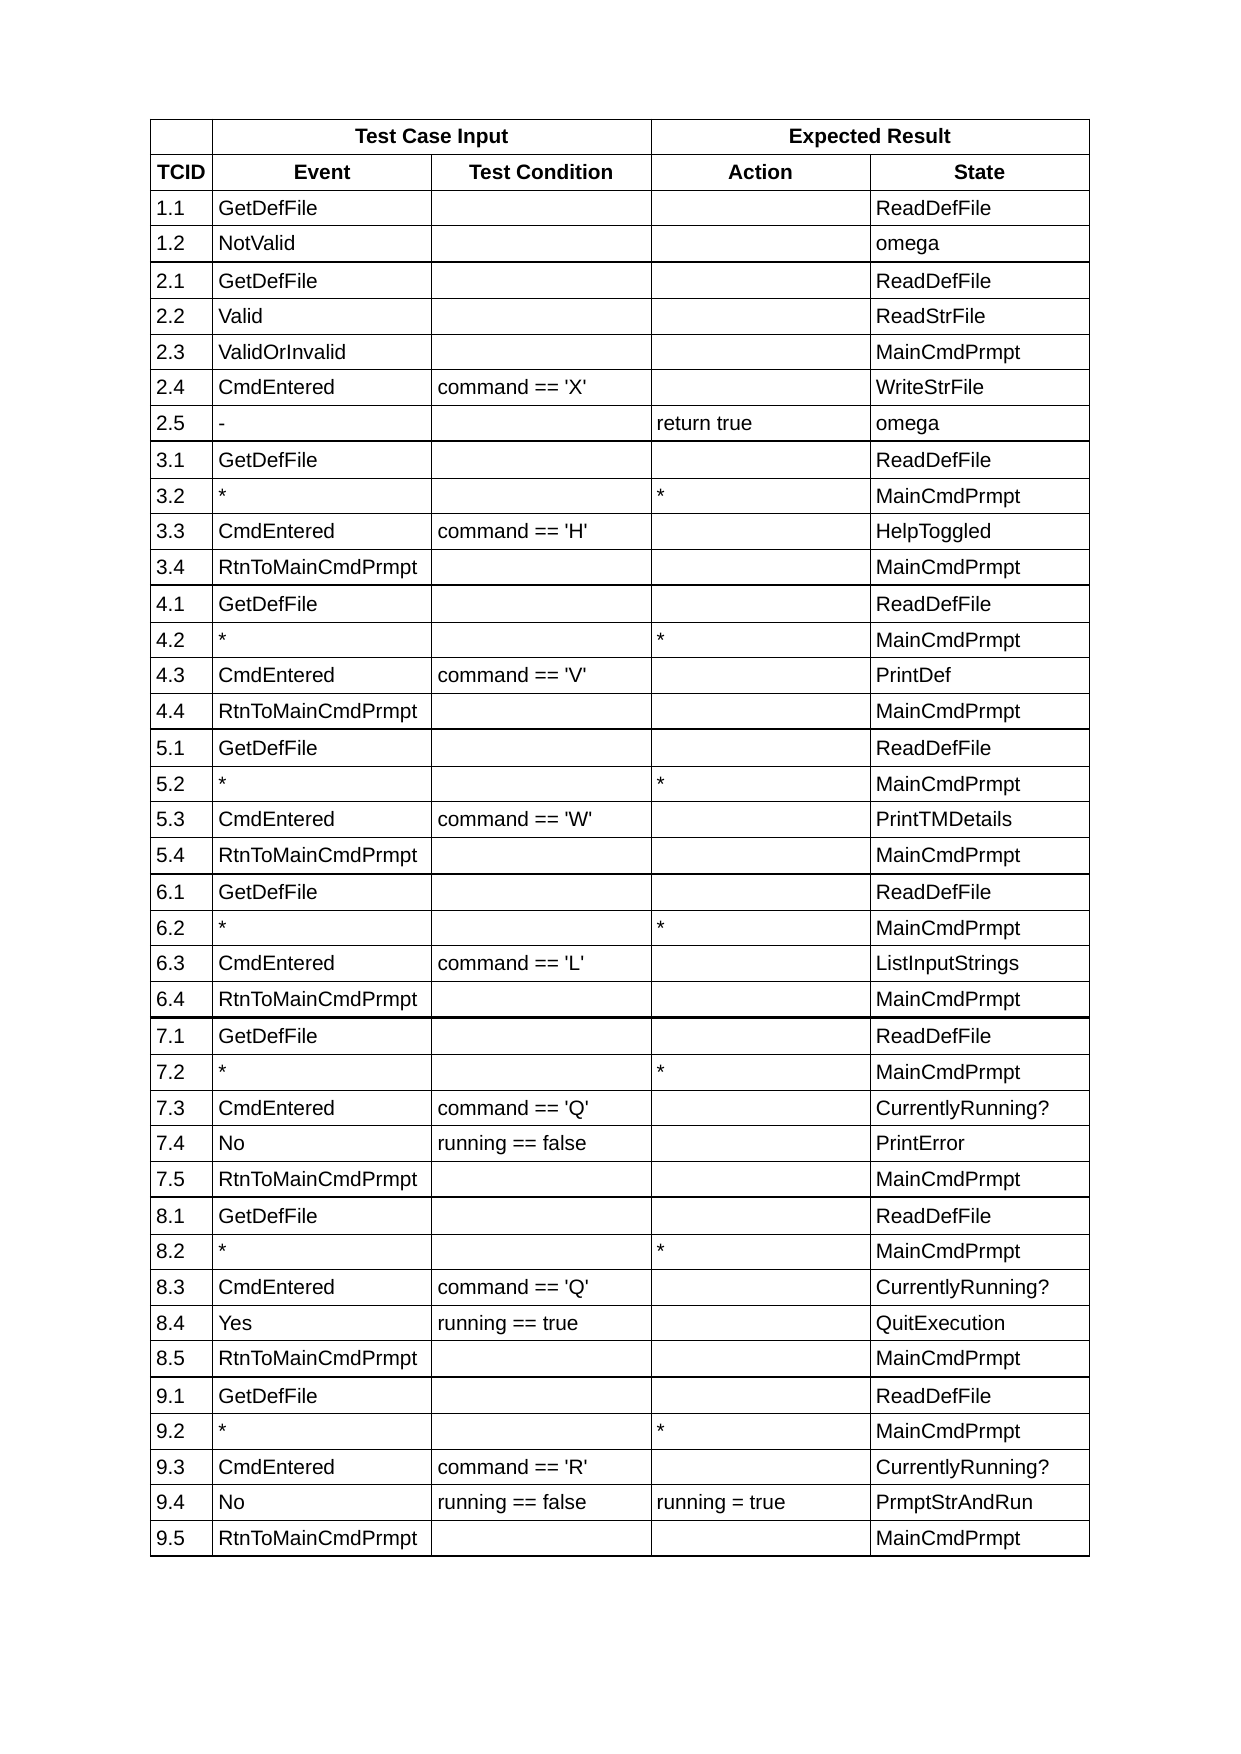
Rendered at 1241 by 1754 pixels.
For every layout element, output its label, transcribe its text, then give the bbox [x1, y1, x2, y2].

table_cell [652, 658, 870, 693]
table_cell 4.4 [151, 694, 212, 728]
table_cell [652, 694, 870, 728]
table_cell command == 'H' [432, 514, 651, 549]
table_cell [652, 1198, 870, 1233]
table_cell PrintDef [871, 658, 1089, 693]
table_cell [432, 730, 651, 766]
table_cell CmdEntered [213, 1270, 431, 1304]
table_cell [432, 442, 651, 478]
table_cell [432, 1521, 651, 1555]
table_cell ReadDefFile [871, 191, 1089, 225]
table_cell * [213, 767, 431, 801]
table_cell RtnToMainCmdPrmpt [213, 694, 431, 728]
table_cell GetDefFile [213, 586, 431, 622]
table_cell MainCmdPrmpt [871, 1341, 1089, 1376]
table_cell [652, 875, 870, 910]
table_cell [432, 586, 651, 622]
table_cell * [652, 623, 870, 657]
table_cell [432, 767, 651, 801]
table_cell MainCmdPrmpt [871, 550, 1089, 584]
table_cell 8.5 [151, 1341, 212, 1376]
table_cell [652, 838, 870, 872]
table_cell State [871, 155, 1089, 189]
table_cell [652, 299, 870, 334]
table_cell RtnToMainCmdPrmpt [213, 1521, 431, 1555]
table_cell [652, 370, 870, 405]
table_cell ReadDefFile [871, 730, 1089, 766]
table_cell command == 'Q' [432, 1091, 651, 1125]
table_cell 3.3 [151, 514, 212, 549]
table_cell [432, 875, 651, 910]
table_cell [432, 263, 651, 298]
table_cell QuitExecution [871, 1306, 1089, 1340]
table_cell ReadDefFile [871, 1198, 1089, 1233]
table_cell MainCmdPrmpt [871, 479, 1089, 513]
table_cell CmdEntered [213, 802, 431, 837]
table_cell 2.3 [151, 335, 212, 369]
table_cell [432, 1055, 651, 1089]
table_cell command == 'V' [432, 658, 651, 693]
table_cell 5.4 [151, 838, 212, 872]
table_cell command == 'R' [432, 1450, 651, 1484]
table_cell 1.1 [151, 191, 212, 225]
table_cell ReadDefFile [871, 263, 1089, 298]
table_cell GetDefFile [213, 191, 431, 225]
table_cell MainCmdPrmpt [871, 911, 1089, 945]
table_cell 2.5 [151, 406, 212, 440]
table_cell 4.3 [151, 658, 212, 693]
table_header [151, 120, 212, 154]
table_cell [432, 406, 651, 440]
table_cell [432, 1235, 651, 1269]
table_cell omega [871, 406, 1089, 440]
table_cell [652, 1378, 870, 1413]
table_cell ValidOrInvalid [213, 335, 431, 369]
table_cell MainCmdPrmpt [871, 335, 1089, 369]
table_cell 6.3 [151, 946, 212, 981]
table_cell ListInputStrings [871, 946, 1089, 981]
table_cell 4.1 [151, 586, 212, 622]
table_cell [432, 1378, 651, 1413]
table_cell 6.4 [151, 982, 212, 1016]
table_cell MainCmdPrmpt [871, 1055, 1089, 1089]
table_cell MainCmdPrmpt [871, 1521, 1089, 1555]
table_cell 1.2 [151, 226, 212, 261]
table_cell 3.4 [151, 550, 212, 584]
table_cell [432, 1198, 651, 1233]
table_cell RtnToMainCmdPrmpt [213, 1341, 431, 1376]
table_cell 6.2 [151, 911, 212, 945]
table_cell ReadDefFile [871, 442, 1089, 478]
table_cell - [213, 406, 431, 440]
table_cell * [213, 1235, 431, 1269]
table_cell * [652, 479, 870, 513]
table_cell GetDefFile [213, 263, 431, 298]
table_cell CmdEntered [213, 946, 431, 981]
table_cell [652, 1341, 870, 1376]
table_cell RtnToMainCmdPrmpt [213, 838, 431, 872]
table_cell MainCmdPrmpt [871, 838, 1089, 872]
table_cell [652, 1126, 870, 1161]
table_cell * [652, 1055, 870, 1089]
table_cell 6.1 [151, 875, 212, 910]
table_cell * [213, 623, 431, 657]
table_cell command == 'Q' [432, 1270, 651, 1304]
table_cell MainCmdPrmpt [871, 694, 1089, 728]
table_cell 2.1 [151, 263, 212, 298]
table_cell 5.1 [151, 730, 212, 766]
table_cell CurrentlyRunning? [871, 1091, 1089, 1125]
table_cell MainCmdPrmpt [871, 982, 1089, 1016]
table_cell MainCmdPrmpt [871, 1414, 1089, 1449]
table_cell NotValid [213, 226, 431, 261]
table_cell GetDefFile [213, 1019, 431, 1054]
table_cell * [652, 767, 870, 801]
table_cell 8.1 [151, 1198, 212, 1233]
table_cell [432, 191, 651, 225]
table_cell PrmptStrAndRun [871, 1485, 1089, 1520]
table_cell 5.3 [151, 802, 212, 837]
table_cell HelpToggled [871, 514, 1089, 549]
table_cell CmdEntered [213, 658, 431, 693]
table_cell 7.5 [151, 1162, 212, 1196]
table_cell GetDefFile [213, 875, 431, 910]
table_cell [652, 586, 870, 622]
table_cell 3.2 [151, 479, 212, 513]
table_cell ReadStrFile [871, 299, 1089, 334]
table_cell [652, 1521, 870, 1555]
table_cell 8.4 [151, 1306, 212, 1340]
table_cell [432, 1162, 651, 1196]
table_cell 9.4 [151, 1485, 212, 1520]
table_cell 9.2 [151, 1414, 212, 1449]
table_cell 4.2 [151, 623, 212, 657]
table_cell [432, 550, 651, 584]
table_cell * [213, 479, 431, 513]
table_cell MainCmdPrmpt [871, 767, 1089, 801]
table_cell [432, 911, 651, 945]
table_cell MainCmdPrmpt [871, 1235, 1089, 1269]
table_cell Test Condition [432, 155, 651, 189]
table_cell * [652, 1235, 870, 1269]
table_cell RtnToMainCmdPrmpt [213, 1162, 431, 1196]
table_cell RtnToMainCmdPrmpt [213, 982, 431, 1016]
table_cell CmdEntered [213, 370, 431, 405]
table_cell [652, 946, 870, 981]
table_cell [432, 838, 651, 872]
table_cell [652, 802, 870, 837]
table_cell * [652, 1414, 870, 1449]
table_cell * [213, 1414, 431, 1449]
table_cell Valid [213, 299, 431, 334]
table_cell [432, 299, 651, 334]
table_cell [652, 550, 870, 584]
table_cell [652, 191, 870, 225]
table_cell 2.2 [151, 299, 212, 334]
table_cell GetDefFile [213, 730, 431, 766]
table_cell WriteStrFile [871, 370, 1089, 405]
table_cell CmdEntered [213, 1091, 431, 1125]
table_cell MainCmdPrmpt [871, 623, 1089, 657]
table_cell 2.4 [151, 370, 212, 405]
table_cell 5.2 [151, 767, 212, 801]
table_cell PrintError [871, 1126, 1089, 1161]
table_cell [652, 1162, 870, 1196]
table_cell * [213, 911, 431, 945]
table_cell omega [871, 226, 1089, 261]
table_cell 7.4 [151, 1126, 212, 1161]
table_cell 7.2 [151, 1055, 212, 1089]
table_cell [652, 263, 870, 298]
table_cell [432, 623, 651, 657]
table_cell CmdEntered [213, 1450, 431, 1484]
table_cell No [213, 1485, 431, 1520]
table_header Expected Result [652, 120, 1089, 154]
table_cell PrintTMDetails [871, 802, 1089, 837]
table_cell running = true [652, 1485, 870, 1520]
table_cell No [213, 1126, 431, 1161]
table_cell [432, 226, 651, 261]
table_cell ReadDefFile [871, 1378, 1089, 1413]
table_cell 8.2 [151, 1235, 212, 1269]
table_cell [652, 1091, 870, 1125]
table_cell Yes [213, 1306, 431, 1340]
table_cell GetDefFile [213, 1198, 431, 1233]
table_cell [652, 1450, 870, 1484]
table_cell [432, 1414, 651, 1449]
table_cell running == false [432, 1126, 651, 1161]
table_cell [652, 1019, 870, 1054]
table_cell * [652, 911, 870, 945]
table_cell GetDefFile [213, 1378, 431, 1413]
table_cell * [213, 1055, 431, 1089]
table_cell [652, 1270, 870, 1304]
table_cell [432, 694, 651, 728]
table_cell ReadDefFile [871, 586, 1089, 622]
table_cell 7.1 [151, 1019, 212, 1054]
table_cell command == 'X' [432, 370, 651, 405]
table_cell TCID [151, 155, 212, 189]
table_cell Action [652, 155, 870, 189]
table_cell 9.3 [151, 1450, 212, 1484]
table_cell ReadDefFile [871, 1019, 1089, 1054]
table_cell CmdEntered [213, 514, 431, 549]
table_cell [432, 335, 651, 369]
table_cell [432, 982, 651, 1016]
table_cell GetDefFile [213, 442, 431, 478]
table_cell running == true [432, 1306, 651, 1340]
table_cell ReadDefFile [871, 875, 1089, 910]
table_cell CurrentlyRunning? [871, 1450, 1089, 1484]
table_cell return true [652, 406, 870, 440]
table_cell [652, 730, 870, 766]
table_cell RtnToMainCmdPrmpt [213, 550, 431, 584]
table_cell MainCmdPrmpt [871, 1162, 1089, 1196]
table_cell [652, 226, 870, 261]
table_cell [652, 335, 870, 369]
table_cell command == 'L' [432, 946, 651, 981]
table_cell [652, 982, 870, 1016]
table_cell command == 'W' [432, 802, 651, 837]
table_cell [652, 514, 870, 549]
table_cell Event [213, 155, 431, 189]
table_cell 9.5 [151, 1521, 212, 1555]
table_cell 3.1 [151, 442, 212, 478]
table_cell 7.3 [151, 1091, 212, 1125]
table_cell 8.3 [151, 1270, 212, 1304]
table_cell 9.1 [151, 1378, 212, 1413]
table_cell [432, 1019, 651, 1054]
table_cell [652, 1306, 870, 1340]
table_cell [432, 479, 651, 513]
table_cell running == false [432, 1485, 651, 1520]
table_cell [432, 1341, 651, 1376]
table_cell CurrentlyRunning? [871, 1270, 1089, 1304]
table_cell [652, 442, 870, 478]
table_header Test Case Input [213, 120, 651, 154]
